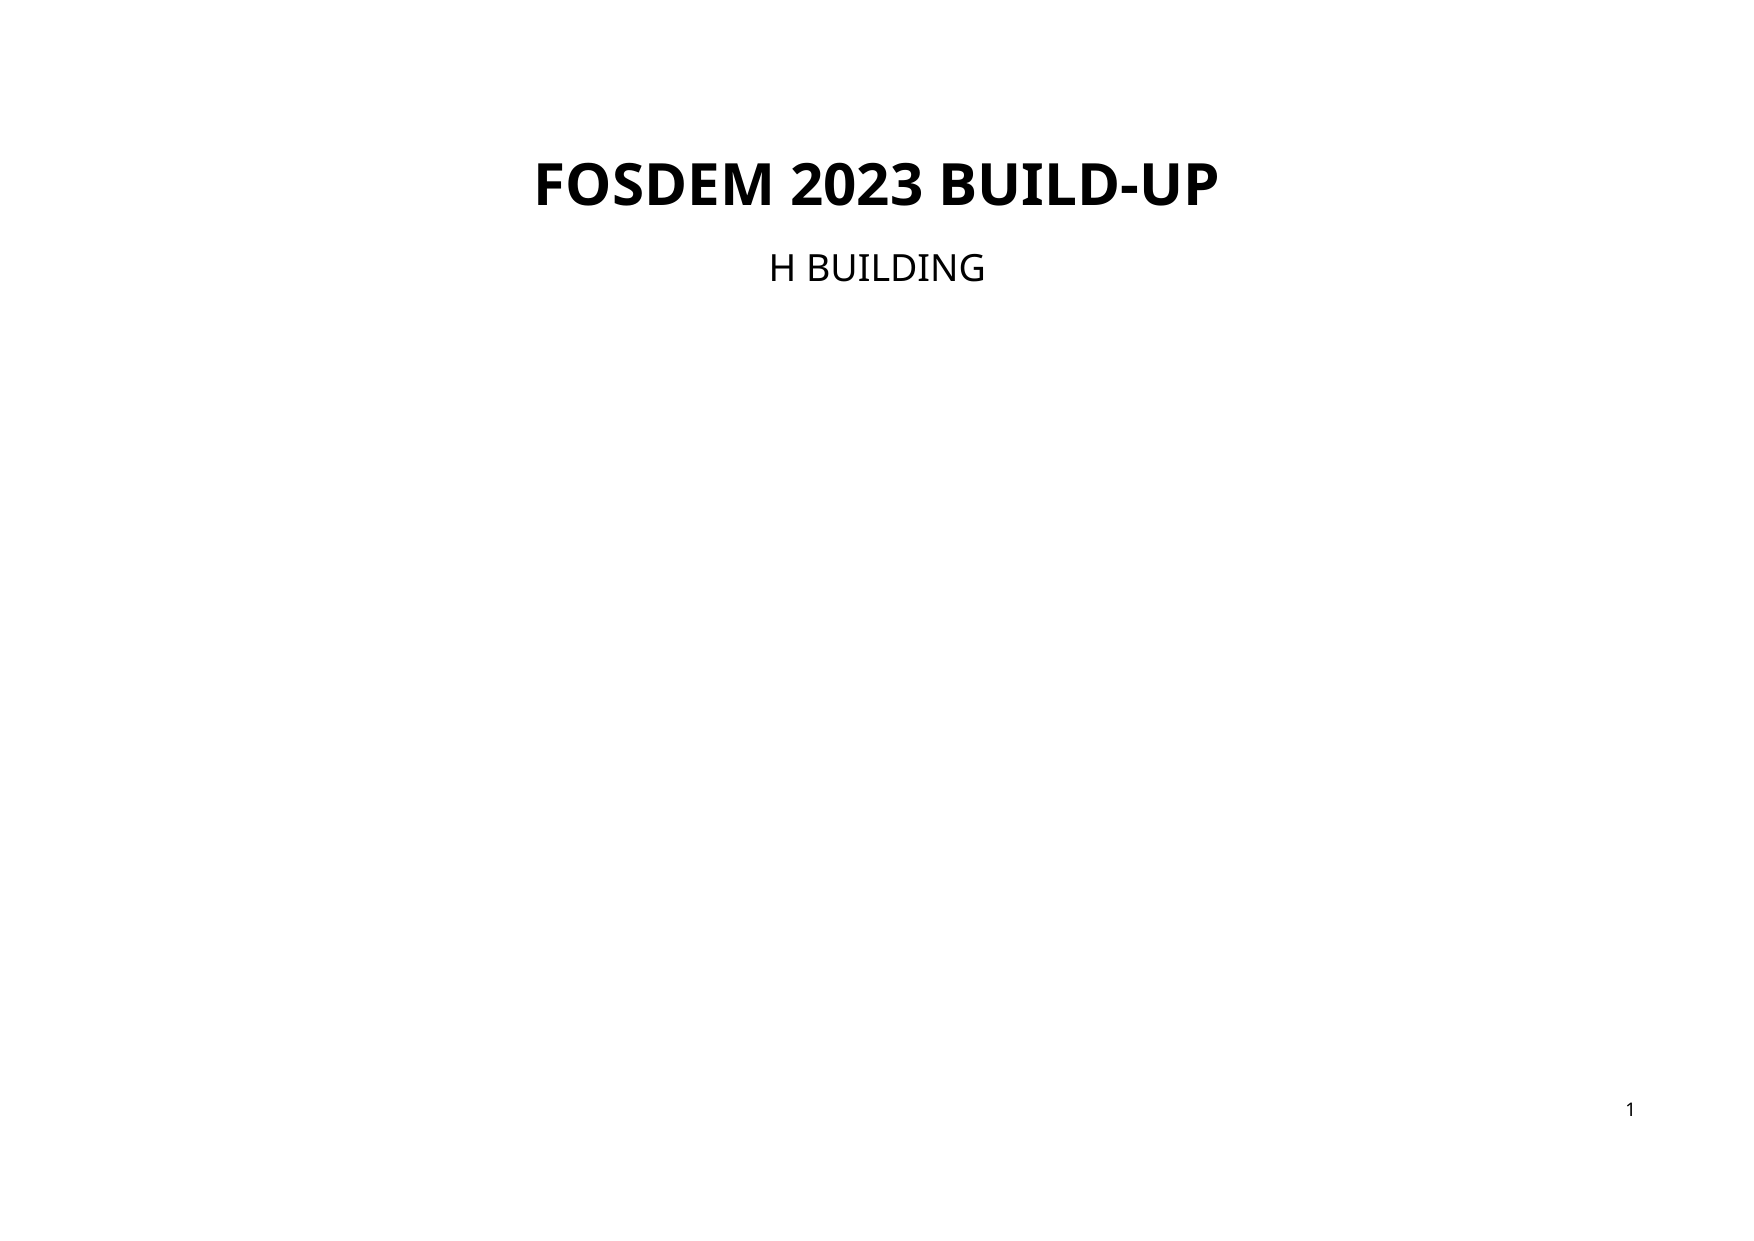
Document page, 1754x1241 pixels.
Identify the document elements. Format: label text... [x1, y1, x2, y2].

title FOSDEM 2023 BUILD-UP [118, 143, 1636, 223]
subtitle H BUILDING [118, 241, 1636, 292]
